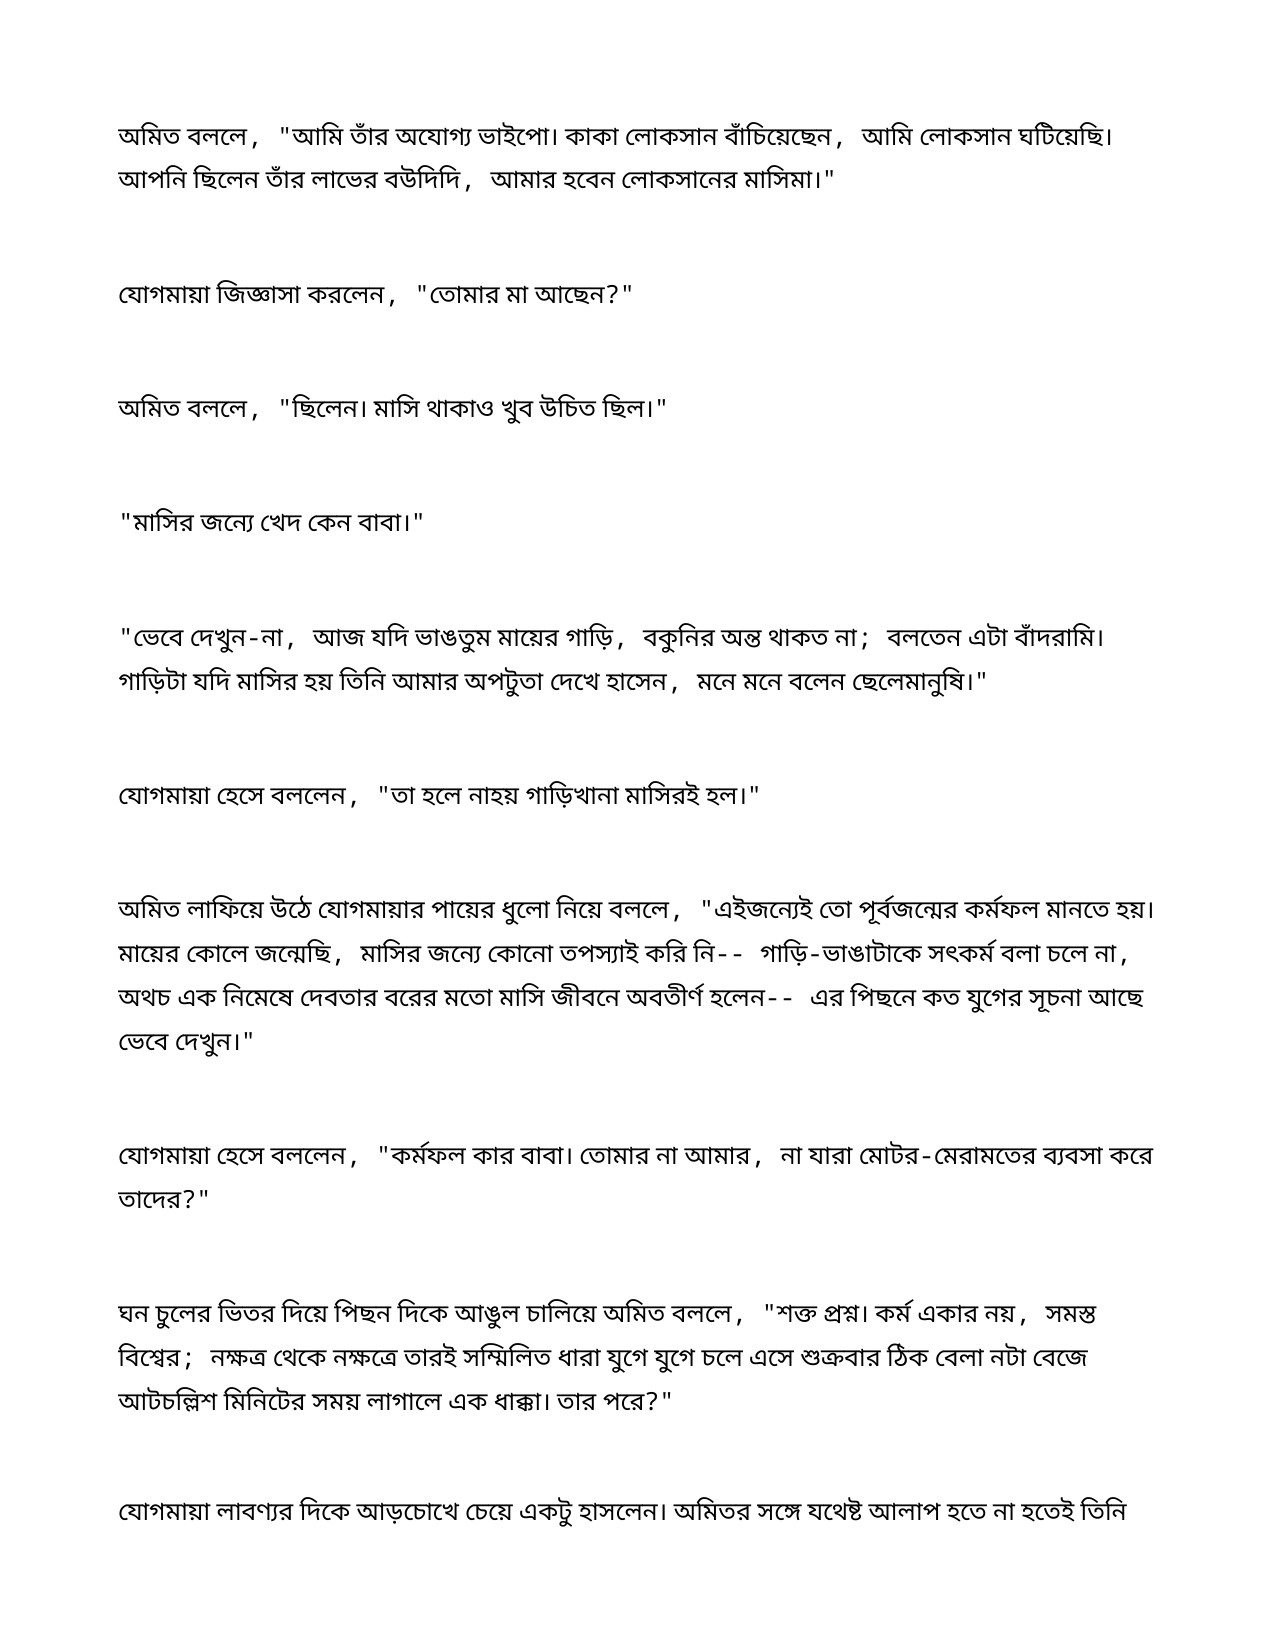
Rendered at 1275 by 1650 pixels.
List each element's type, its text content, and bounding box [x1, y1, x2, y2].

text "ভেবে দেখুন-না, আজ যদি ভাঙতুম মায়ের গাড়ি, বকুনির অন্ত থাকত না; বলতেন এটা বাঁদরামি। গাড়িটা যদি মাসির হয় তিনি আমার অপটুতা দেখে হাসেন, মনে মনে বলেন ছেলেমানুষি।" [118, 619, 1157, 700]
text যোগমায়া হেসে বললেন, "কর্মফল কার বাবা। তোমার না আমার, না যারা মোটর-মেরামতের ব্যবসা করে তাদের?" [118, 1137, 1157, 1218]
text যোগমায়া লাবণ্যর দিকে আড়চোখে চেয়ে একটু হাসলেন। অমিতর সঙ্গে যথেষ্ট আলাপ হতে না হতেই তিনি [118, 1497, 1157, 1530]
text অমিত বললে, "আমি তাঁর অযোগ্য ভাইপো। কাকা লোকসান বাঁচিয়েছেন, আমি লোকসান ঘটিয়েছি। আপনি ছিলেন তাঁর লাভের বউদিদি, আমার হবেন লোকসানের মাসিমা।" [118, 118, 1157, 199]
text ঘন চুলের ভিতর দিয়ে পিছন দিকে আঙুল চালিয়ে অমিত বললে, "শক্ত প্রশ্ন। কর্ম একার নয়, সমস্ত বিশ্বের; নক্ষত্র থেকে নক্ষত্রে তারই সম্মিলিত ধারা যুগে যুগে চলে এসে শুক্রবার ঠিক বেলা নটা বেজে আটচল্লিশ মিনিটের সময় লাগালে এক ধাক্কা। তার পরে?" [118, 1296, 1157, 1420]
text যোগমায়া হেসে বললেন, "তা হলে নাহয় গাড়িখানা মাসিরই হল।" [118, 777, 1157, 814]
text যোগমায়া জিজ্ঞাসা করলেন, "তোমার মা আছেন?" [118, 276, 1157, 313]
text অমিত বললে, "ছিলেন। মাসি থাকাও খুব উচিত ছিল।" [118, 391, 1157, 428]
text অমিত লাফিয়ে উঠে যোগমায়ার পায়ের ধুলো নিয়ে বললে, "এইজন্যেই তো পূর্বজন্মের কর্মফল মানতে হয়। মায়ের কোলে জন্মেছি, মাসির জন্যে কোনো তপস্যাই করি নি-- গাড়ি-ভাঙাটাকে সৎকর্ম বলা চলে না, অথচ এক নিমেষে দেবতার বরের মতো মাসি জীবনে অবতীর্ণ হলেন-- এর পিছনে কত যুগের সূচনা আছে ভেবে দেখুন।" [118, 892, 1157, 1060]
text "মাসির জন্যে খেদ কেন বাবা।" [118, 505, 1157, 542]
